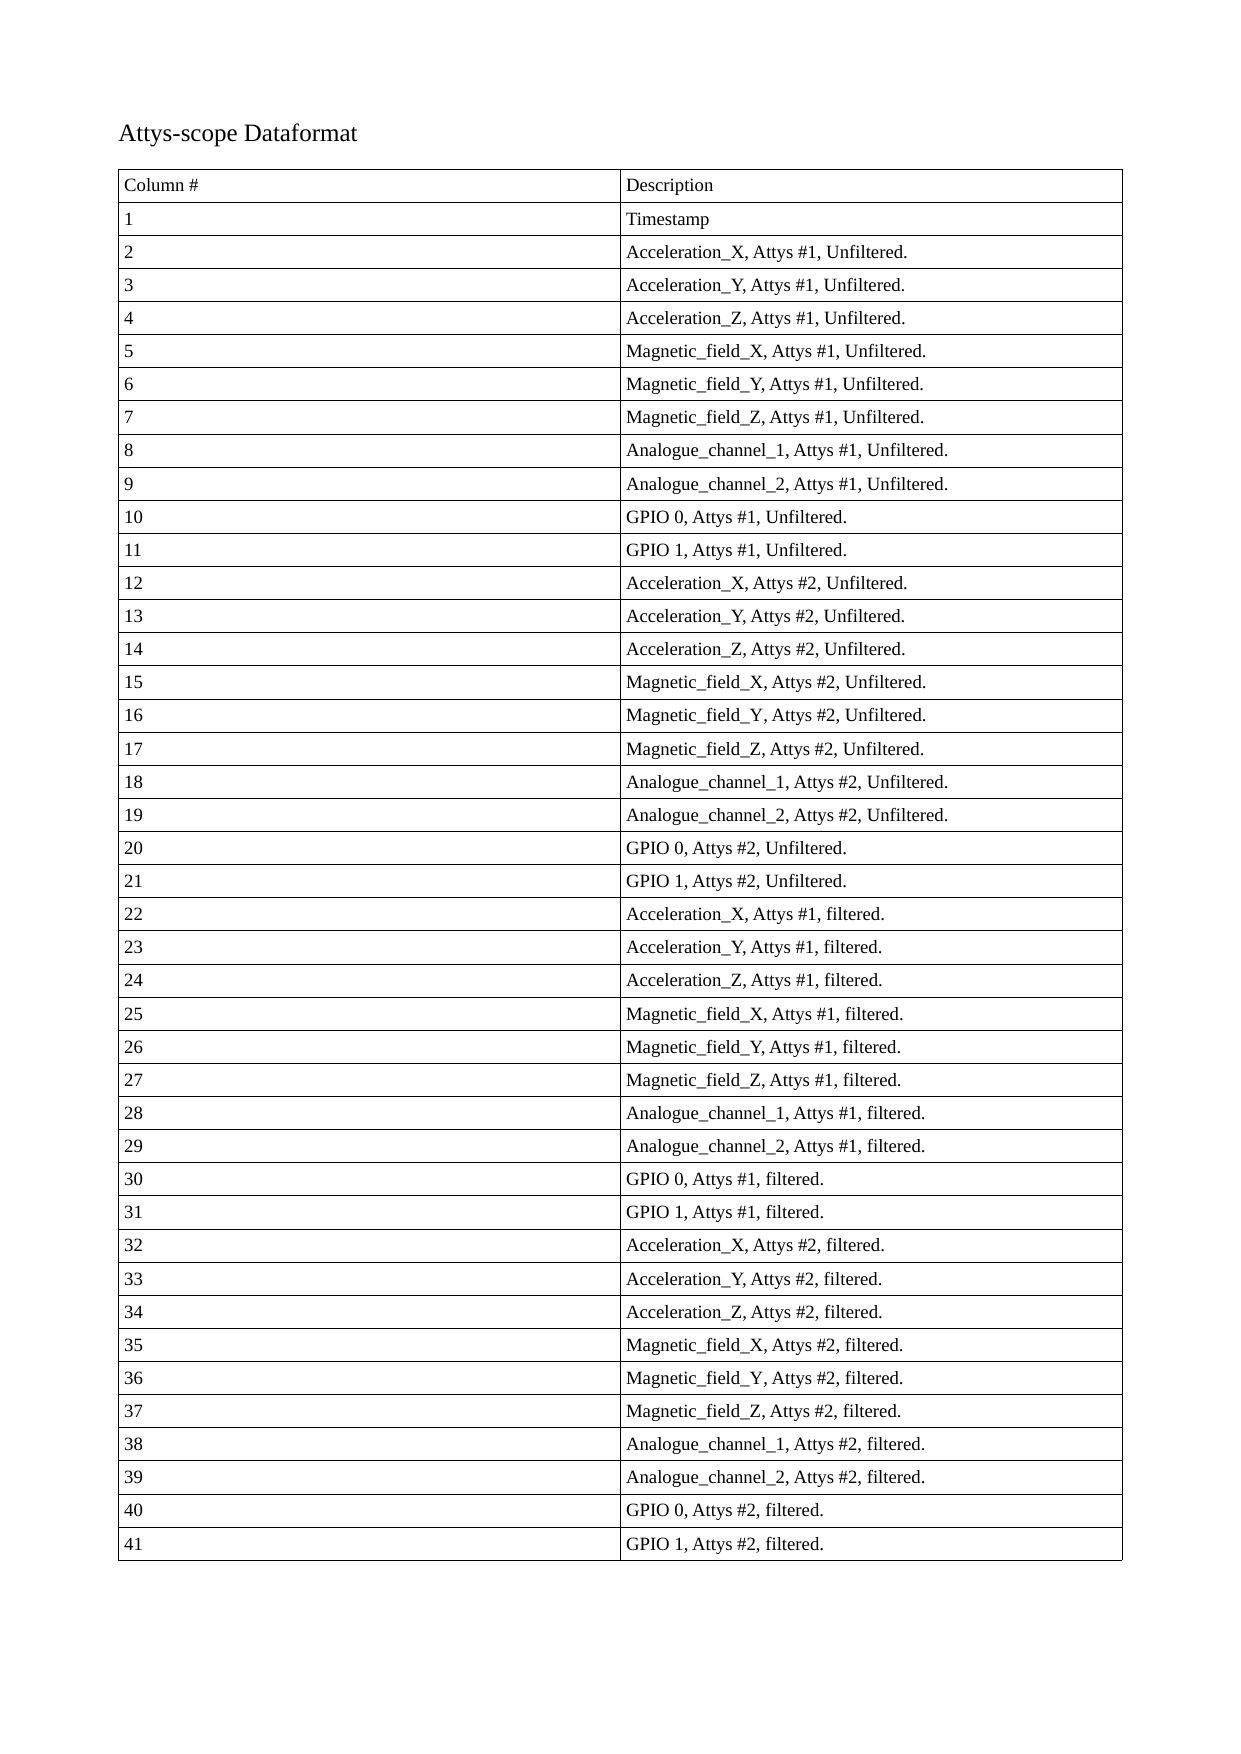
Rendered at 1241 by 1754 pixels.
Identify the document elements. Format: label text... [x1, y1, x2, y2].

table_cell Analogue_channel_1, Attys #1, Unfiltered. [621, 435, 1122, 467]
table_cell Analogue_channel_1, Attys #2, filtered. [621, 1428, 1122, 1460]
table_cell GPIO 1, Attys #2, filtered. [621, 1528, 1122, 1560]
table_cell GPIO 0, Attys #1, Unfiltered. [621, 501, 1122, 533]
table_cell 11 [119, 534, 620, 566]
table_cell 15 [119, 666, 620, 698]
table_cell 35 [119, 1329, 620, 1361]
table_cell 2 [119, 236, 620, 268]
table_cell Magnetic_field_Z, Attys #2, Unfiltered. [621, 733, 1122, 765]
table_cell 4 [119, 302, 620, 334]
table_cell 29 [119, 1130, 620, 1162]
table_cell Magnetic_field_X, Attys #1, Unfiltered. [621, 335, 1122, 367]
table_cell Acceleration_X, Attys #1, filtered. [621, 898, 1122, 930]
table_cell Magnetic_field_Z, Attys #1, filtered. [621, 1064, 1122, 1096]
table_cell Magnetic_field_Y, Attys #1, filtered. [621, 1031, 1122, 1063]
table_cell Magnetic_field_Z, Attys #2, filtered. [621, 1395, 1122, 1427]
table_cell 25 [119, 998, 620, 1030]
table_cell 12 [119, 567, 620, 599]
table_cell 13 [119, 600, 620, 632]
table_cell Acceleration_Y, Attys #1, filtered. [621, 931, 1122, 963]
table_cell GPIO 0, Attys #1, filtered. [621, 1163, 1122, 1195]
table_cell 10 [119, 501, 620, 533]
table_cell GPIO 0, Attys #2, Unfiltered. [621, 832, 1122, 864]
table_cell Analogue_channel_2, Attys #2, Unfiltered. [621, 799, 1122, 831]
table_cell 41 [119, 1528, 620, 1560]
table_cell Analogue_channel_1, Attys #1, filtered. [621, 1097, 1122, 1129]
table_cell Magnetic_field_Y, Attys #2, filtered. [621, 1362, 1122, 1394]
table_cell 14 [119, 633, 620, 665]
table_cell Magnetic_field_X, Attys #1, filtered. [621, 998, 1122, 1030]
table_cell 5 [119, 335, 620, 367]
table_cell Acceleration_X, Attys #2, Unfiltered. [621, 567, 1122, 599]
table_cell 19 [119, 799, 620, 831]
table_cell 9 [119, 468, 620, 500]
table_cell Analogue_channel_2, Attys #2, filtered. [621, 1461, 1122, 1493]
table_cell Acceleration_Z, Attys #1, filtered. [621, 965, 1122, 997]
table_cell Acceleration_Y, Attys #2, filtered. [621, 1263, 1122, 1295]
table_cell 38 [119, 1428, 620, 1460]
table_cell 8 [119, 435, 620, 467]
table_cell 30 [119, 1163, 620, 1195]
table_cell 39 [119, 1461, 620, 1493]
table_header Column # [119, 170, 620, 202]
table_cell 17 [119, 733, 620, 765]
table_cell 3 [119, 269, 620, 301]
table_cell 34 [119, 1296, 620, 1328]
table_cell Acceleration_Y, Attys #1, Unfiltered. [621, 269, 1122, 301]
text Attys-scope Dataformat [118, 118, 1122, 147]
table_cell Acceleration_Y, Attys #2, Unfiltered. [621, 600, 1122, 632]
table_cell Analogue_channel_2, Attys #1, filtered. [621, 1130, 1122, 1162]
table_cell 37 [119, 1395, 620, 1427]
table_cell 31 [119, 1196, 620, 1228]
table_cell Magnetic_field_X, Attys #2, filtered. [621, 1329, 1122, 1361]
table_cell Magnetic_field_Z, Attys #1, Unfiltered. [621, 401, 1122, 433]
table_cell Magnetic_field_Y, Attys #1, Unfiltered. [621, 368, 1122, 400]
table_cell 22 [119, 898, 620, 930]
table_cell 28 [119, 1097, 620, 1129]
table_cell GPIO 0, Attys #2, filtered. [621, 1495, 1122, 1527]
table_cell Analogue_channel_1, Attys #2, Unfiltered. [621, 766, 1122, 798]
table_cell Magnetic_field_X, Attys #2, Unfiltered. [621, 666, 1122, 698]
table_cell 1 [119, 203, 620, 235]
table_header Description [621, 170, 1122, 202]
table_cell Analogue_channel_2, Attys #1, Unfiltered. [621, 468, 1122, 500]
table_cell Acceleration_X, Attys #1, Unfiltered. [621, 236, 1122, 268]
table_cell 40 [119, 1495, 620, 1527]
table_cell 6 [119, 368, 620, 400]
table_cell Acceleration_Z, Attys #2, Unfiltered. [621, 633, 1122, 665]
table_cell Acceleration_X, Attys #2, filtered. [621, 1230, 1122, 1262]
table_cell GPIO 1, Attys #1, filtered. [621, 1196, 1122, 1228]
table_cell 36 [119, 1362, 620, 1394]
table_cell GPIO 1, Attys #2, Unfiltered. [621, 865, 1122, 897]
table_cell 32 [119, 1230, 620, 1262]
table_cell 33 [119, 1263, 620, 1295]
table_cell Timestamp [621, 203, 1122, 235]
table_cell Acceleration_Z, Attys #1, Unfiltered. [621, 302, 1122, 334]
table_cell GPIO 1, Attys #1, Unfiltered. [621, 534, 1122, 566]
table_cell 26 [119, 1031, 620, 1063]
table_cell Magnetic_field_Y, Attys #2, Unfiltered. [621, 700, 1122, 732]
table_cell 18 [119, 766, 620, 798]
table_cell 24 [119, 965, 620, 997]
table_cell 20 [119, 832, 620, 864]
table_cell 16 [119, 700, 620, 732]
table_cell 7 [119, 401, 620, 433]
table_cell 23 [119, 931, 620, 963]
table_cell Acceleration_Z, Attys #2, filtered. [621, 1296, 1122, 1328]
table_cell 27 [119, 1064, 620, 1096]
table_cell 21 [119, 865, 620, 897]
